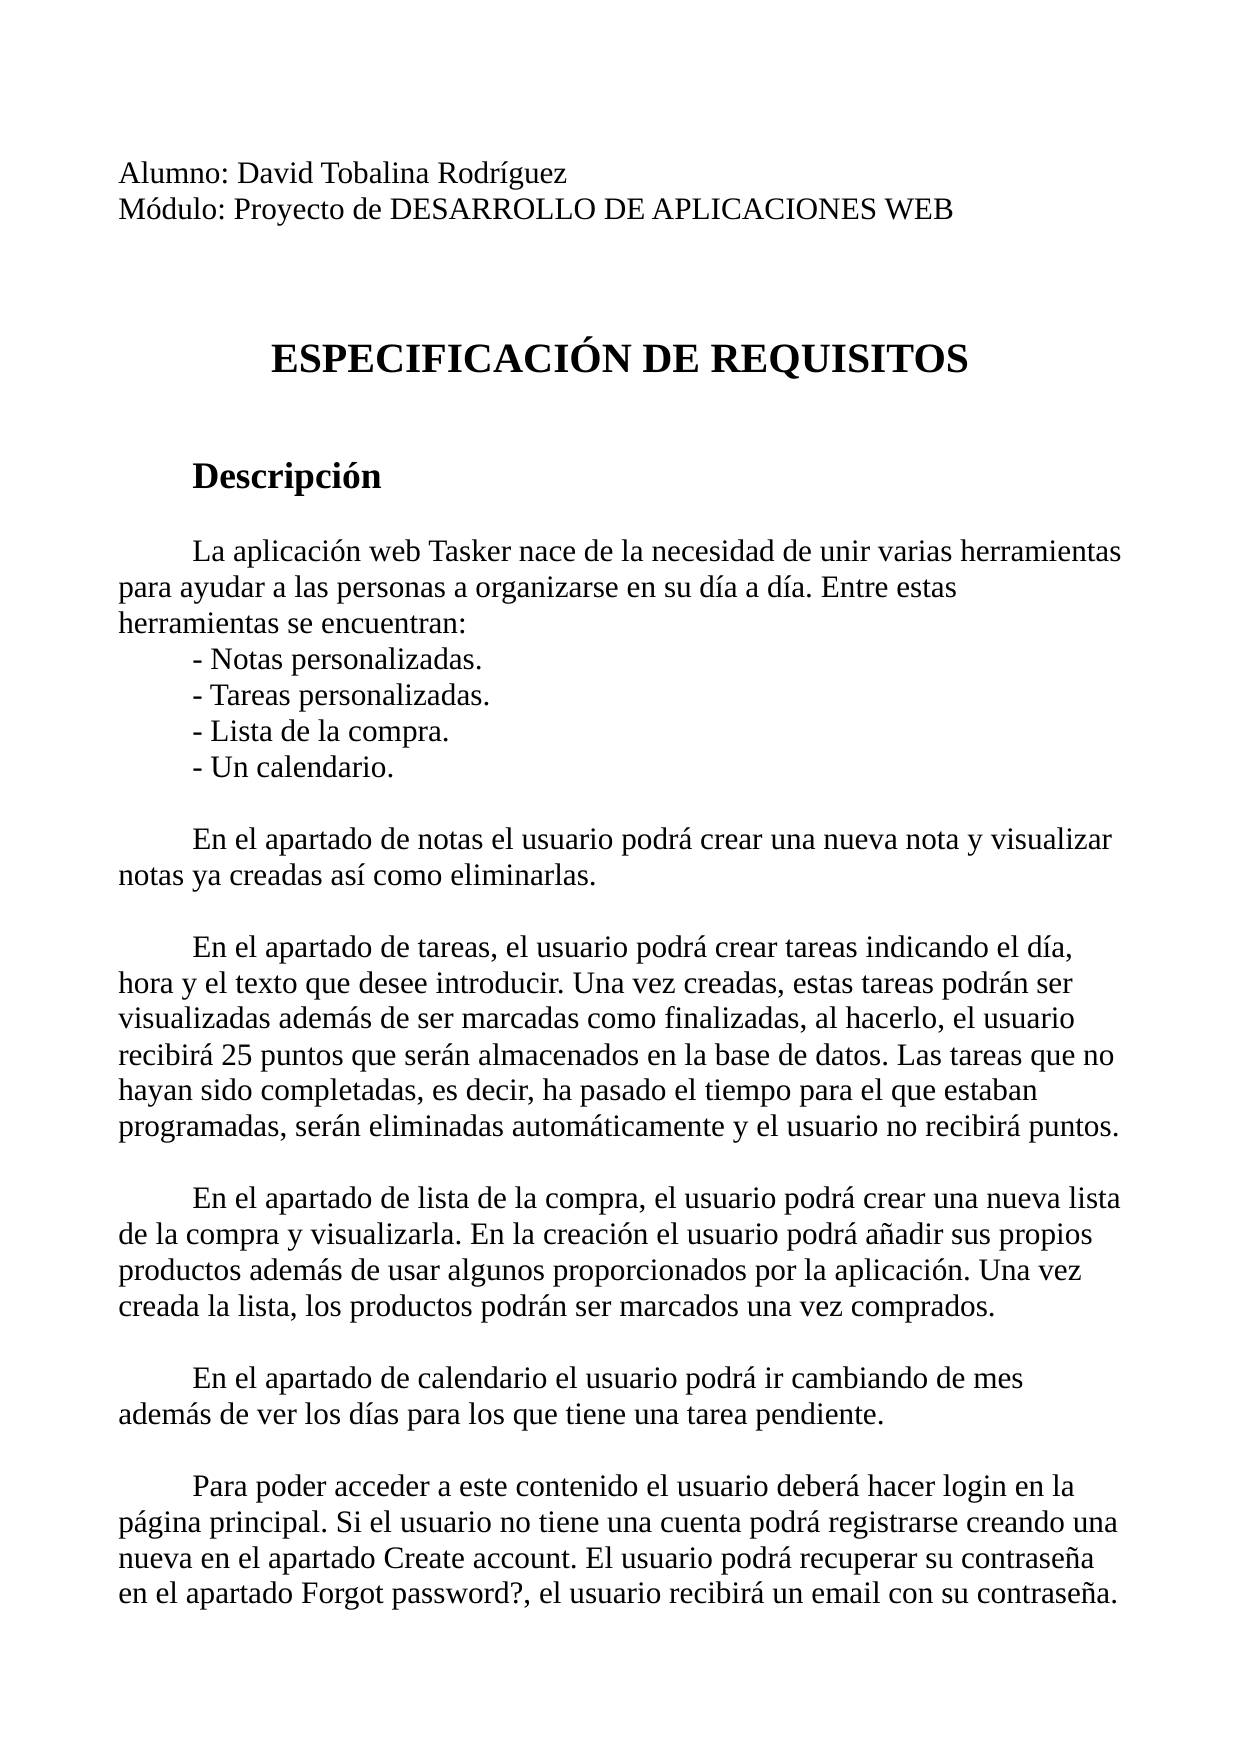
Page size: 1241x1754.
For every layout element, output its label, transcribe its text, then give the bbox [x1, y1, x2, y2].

text Para poder acceder a este contenido el usuario deberá hacer login en la página principal. Si el usuario no tiene una cuenta podrá registrarse creando una nueva en el apartado Create account. El usuario podrá recuperar su contraseña en el apartado Forgot password?, el usuario recibirá un email con su contraseña. [118, 1467, 1122, 1611]
text - Un calendario. [118, 748, 1122, 784]
text En el apartado de notas el usuario podrá crear una nueva nota y visualizar notas ya creadas así como eliminarlas. [118, 820, 1122, 892]
text Descripción [118, 453, 1122, 497]
text En el apartado de calendario el usuario podrá ir cambiando de mes además de ver los días para los que tiene una tarea pendiente. [118, 1359, 1122, 1431]
text En el apartado de tareas, el usuario podrá crear tareas indicando el día, hora y el texto que desee introducir. Una vez creadas, estas tareas podrán ser visualizadas además de ser marcadas como finalizadas, al hacerlo, el usuario recibirá 25 puntos que serán almacenados en la base de datos. Las tareas que no hayan sido completadas, es decir, ha pasado el tiempo para el que estaban programadas, serán eliminadas automáticamente y el usuario no recibirá puntos. [118, 928, 1122, 1143]
text Módulo: Proyecto de DESARROLLO DE APLICACIONES WEB [118, 190, 1122, 226]
text - Notas personalizadas. [118, 640, 1122, 676]
text ESPECIFICACIÓN DE REQUISITOS [118, 334, 1122, 382]
text - Tareas personalizadas. [118, 676, 1122, 712]
text - Lista de la compra. [118, 712, 1122, 748]
text En el apartado de lista de la compra, el usuario podrá crear una nueva lista de la compra y visualizarla. En la creación el usuario podrá añadir sus propios productos además de usar algunos proporcionados por la aplicación. Una vez creada la lista, los productos podrán ser marcados una vez comprados. [118, 1179, 1122, 1323]
text Alumno: David Tobalina Rodríguez [118, 154, 1122, 190]
text La aplicación web Tasker nace de la necesidad de unir varias herramientas para ayudar a las personas a organizarse en su día a día. Entre estas herramientas se encuentran: [118, 533, 1122, 640]
